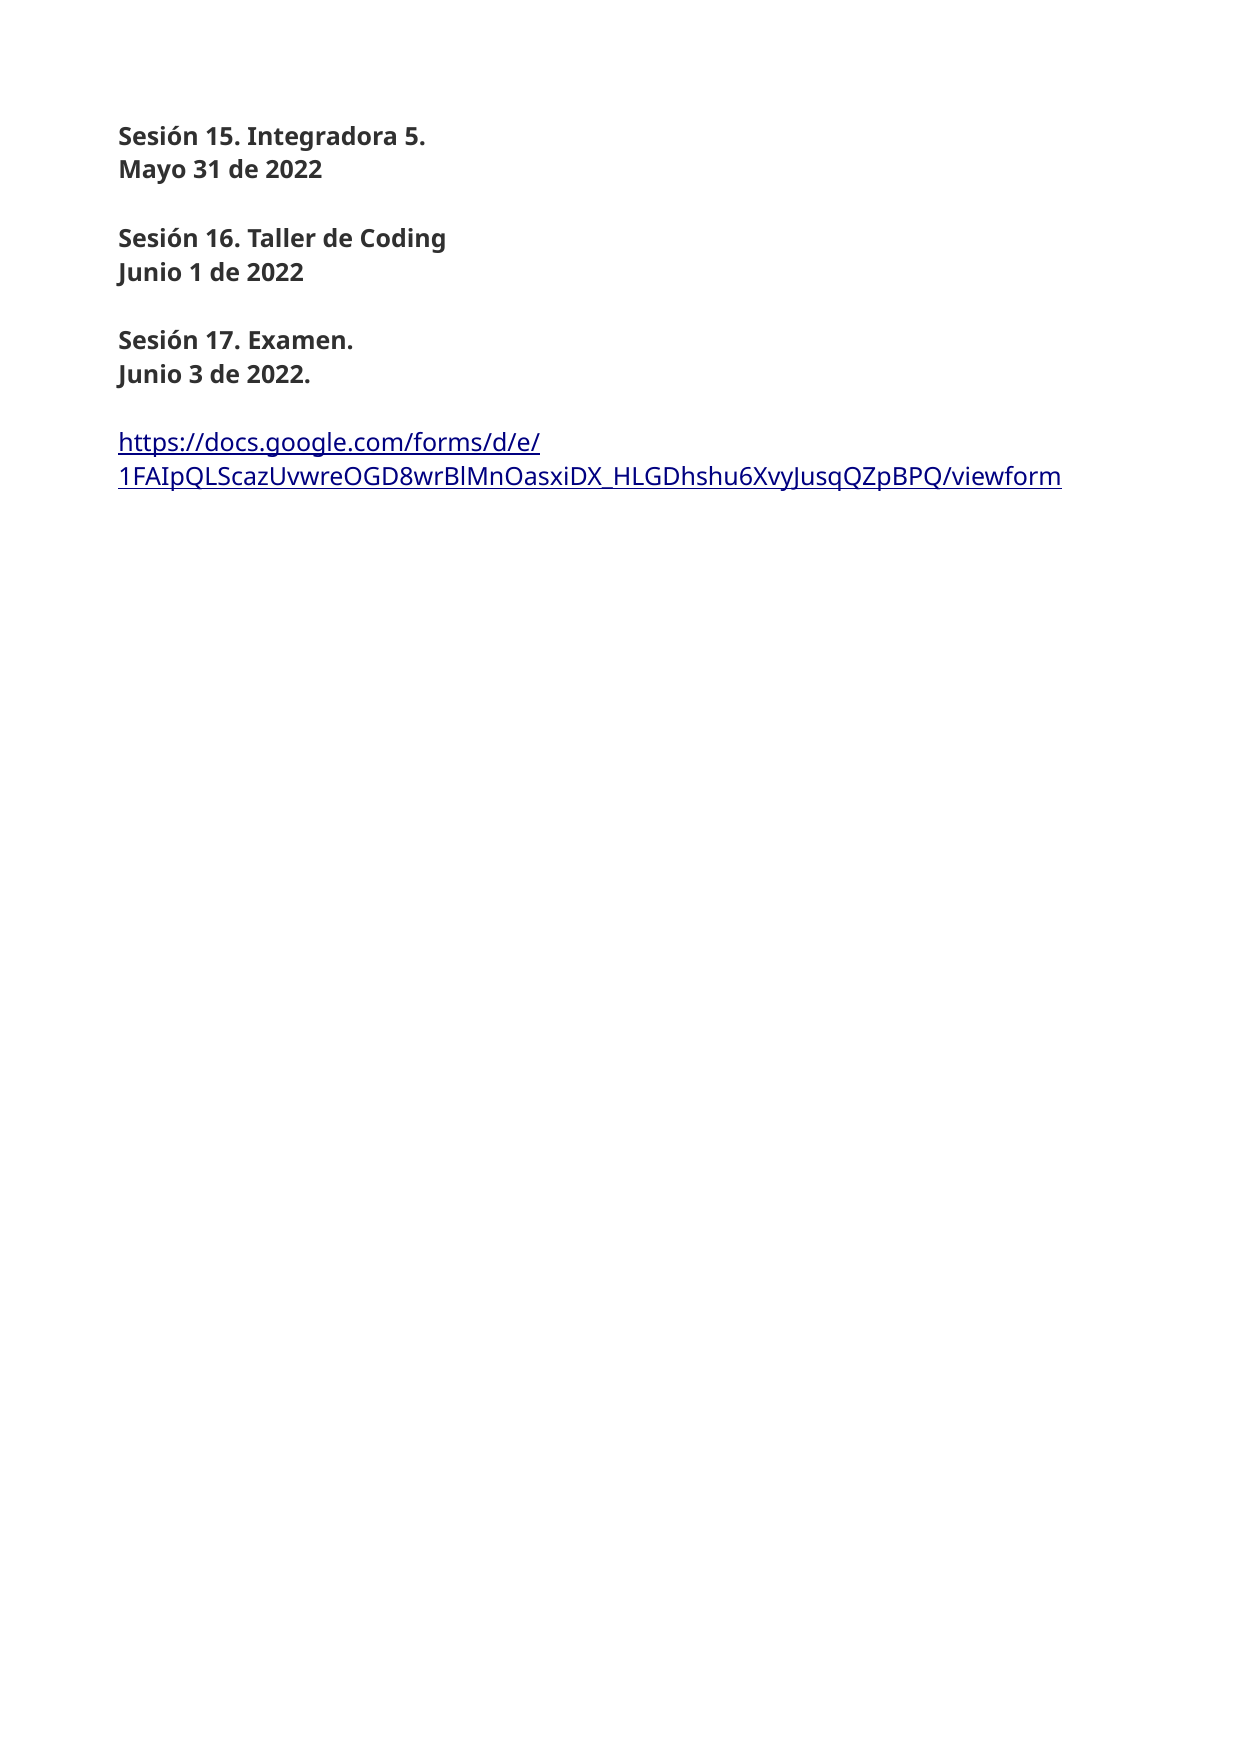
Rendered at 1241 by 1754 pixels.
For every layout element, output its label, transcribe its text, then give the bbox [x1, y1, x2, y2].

text Junio 3 de 2022. [118, 357, 1122, 391]
text https://docs.google.com/forms/d/e/1FAIpQLScazUvwreOGD8wrBlMnOasxiDX_HLGDhshu6XvyJusqQZpBPQ/viewform [118, 425, 1122, 493]
text Junio 1 de 2022 [118, 254, 1122, 288]
text Sesión 16. Taller de Coding [118, 220, 1122, 254]
text Sesión 17. Examen. [118, 322, 1122, 357]
text Sesión 15. Integradora 5. [118, 118, 1122, 152]
text Mayo 31 de 2022 [118, 152, 1122, 186]
